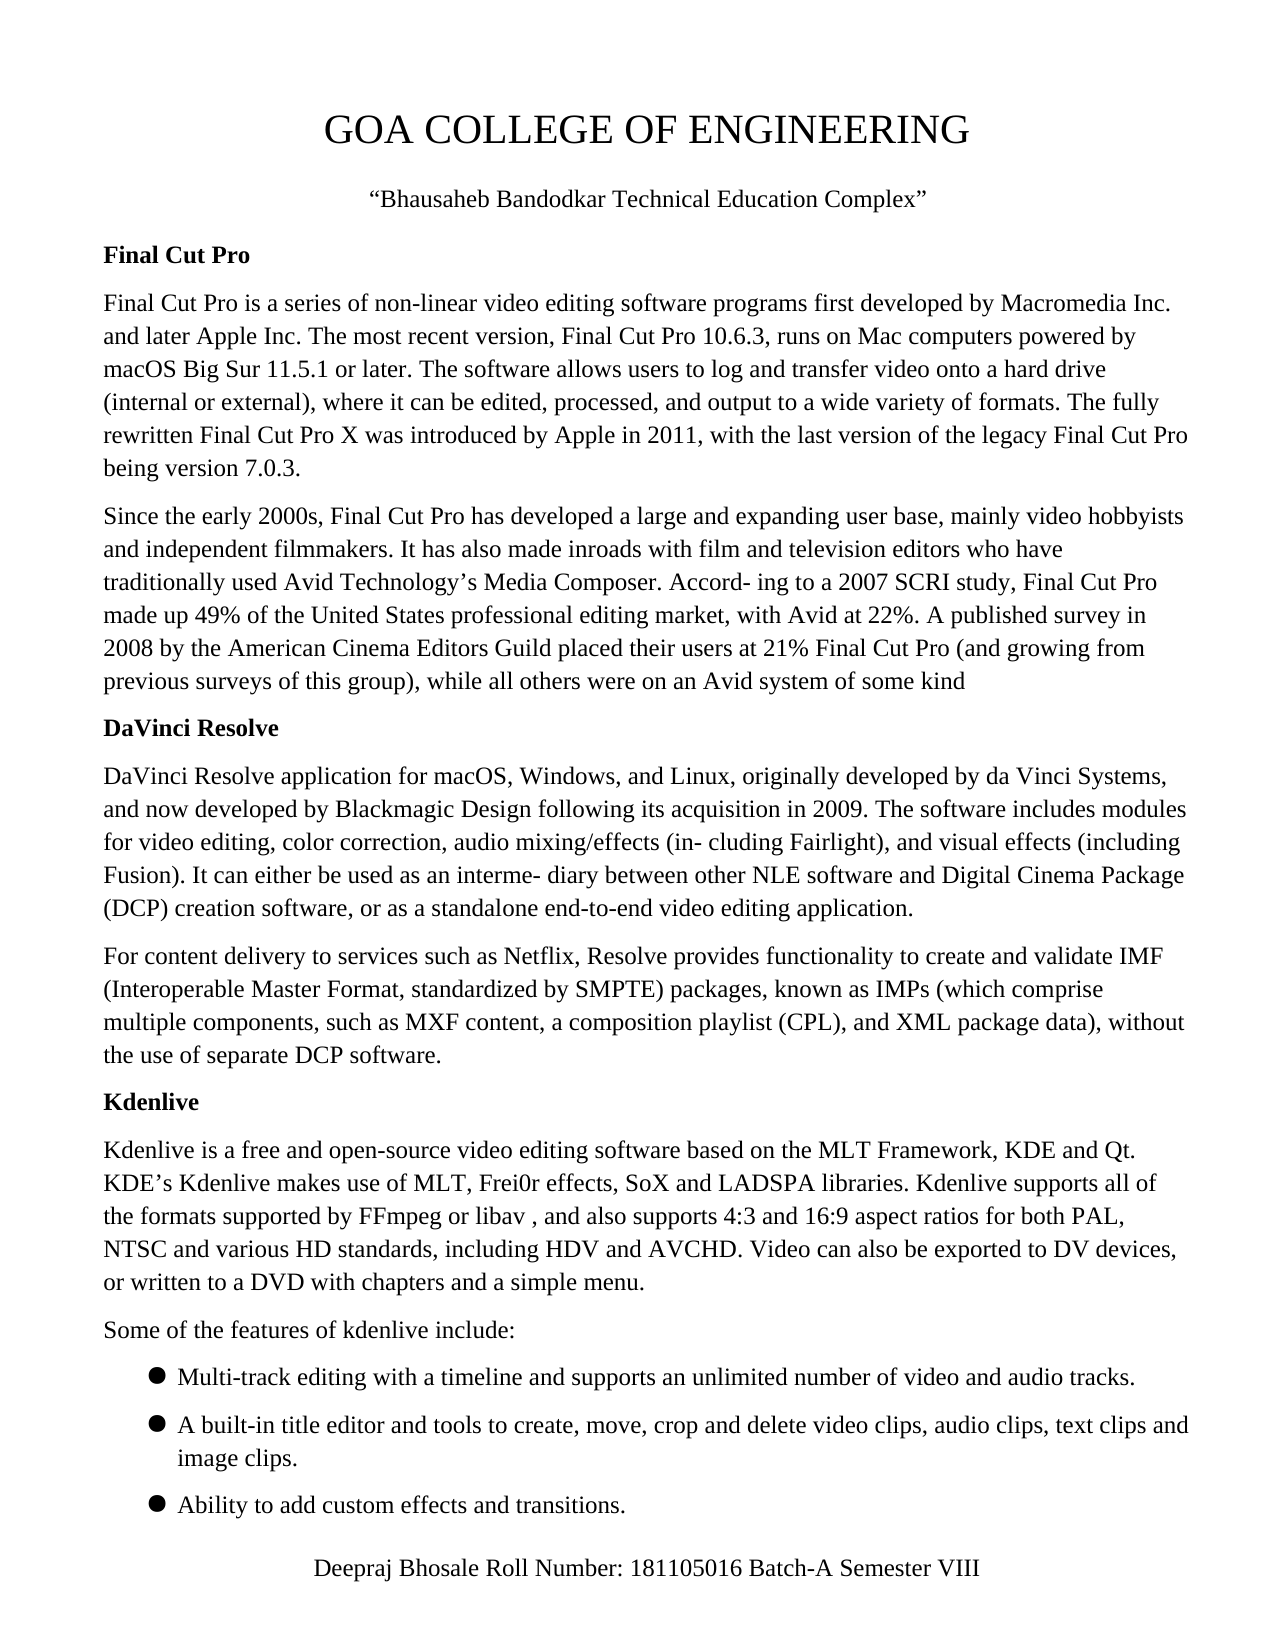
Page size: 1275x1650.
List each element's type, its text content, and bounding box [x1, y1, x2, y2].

text Kdenlive [103, 1087, 1191, 1116]
text For content delivery to services such as Netflix, Resolve provides functionality to create and validate IMF (Interoperable Master Format, standardized by SMPTE) packages, known as IMPs (which comprise multiple components, such as MXF content, a composition playlist (CPL), and XML package data), without the use of separate DCP software. [103, 941, 1191, 1068]
list Multi-track editing with a timeline and supports an unlimited number of video and audio tracks. [147, 1362, 1191, 1391]
text DaVinci Resolve application for macOS, Windows, and Linux, originally developed by da Vinci Systems, and now developed by Blackmagic Design following its acquisition in 2009. The software includes modules for video editing, color correction, audio mixing/effects (in- cluding Fairlight), and visual effects (including Fusion). It can either be used as an interme- diary between other NLE software and Digital Cinema Package (DCP) creation software, or as a standalone end-to-end video editing application. [103, 761, 1191, 922]
text Some of the features of kdenlive include: [103, 1315, 1191, 1343]
text Final Cut Pro [103, 240, 1191, 269]
text Final Cut Pro is a series of non-linear video editing software programs first developed by Macromedia Inc. and later Apple Inc. The most recent version, Final Cut Pro 10.6.3, runs on Mac computers powered by macOS Big Sur 11.5.1 or later. The software allows users to log and transfer video onto a hard drive (internal or external), where it can be edited, processed, and output to a wide variety of formats. The fully rewritten Final Cut Pro X was introduced by Apple in 2011, with the last version of the legacy Final Cut Pro being version 7.0.3. [103, 288, 1191, 482]
text DaVinci Resolve [103, 713, 1191, 742]
list A built-in title editor and tools to create, move, crop and delete video clips, audio clips, text clips and image clips. [147, 1410, 1191, 1472]
list Ability to add custom effects and transitions. [147, 1491, 1191, 1519]
text Since the early 2000s, Final Cut Pro has developed a large and expanding user base, mainly video hobbyists and independent filmmakers. It has also made inroads with film and television editors who have traditionally used Avid Technology’s Media Composer. Accord- ing to a 2007 SCRI study, Final Cut Pro made up 49% of the United States professional editing market, with Avid at 22%. A published survey in 2008 by the American Cinema Editors Guild placed their users at 21% Final Cut Pro (and growing from previous surveys of this group), while all others were on an Avid system of some kind [103, 501, 1191, 694]
text Kdenlive is a free and open-source video editing software based on the MLT Framework, KDE and Qt. KDE’s Kdenlive makes use of MLT, Frei0r effects, SoX and LADSPA libraries. Kdenlive supports all of the formats supported by FFmpeg or libav , and also supports 4:3 and 16:9 aspect ratios for both PAL, NTSC and various HD standards, including HDV and AVCHD. Video can also be exported to DV devices, or written to a DVD with chapters and a simple menu. [103, 1135, 1191, 1296]
